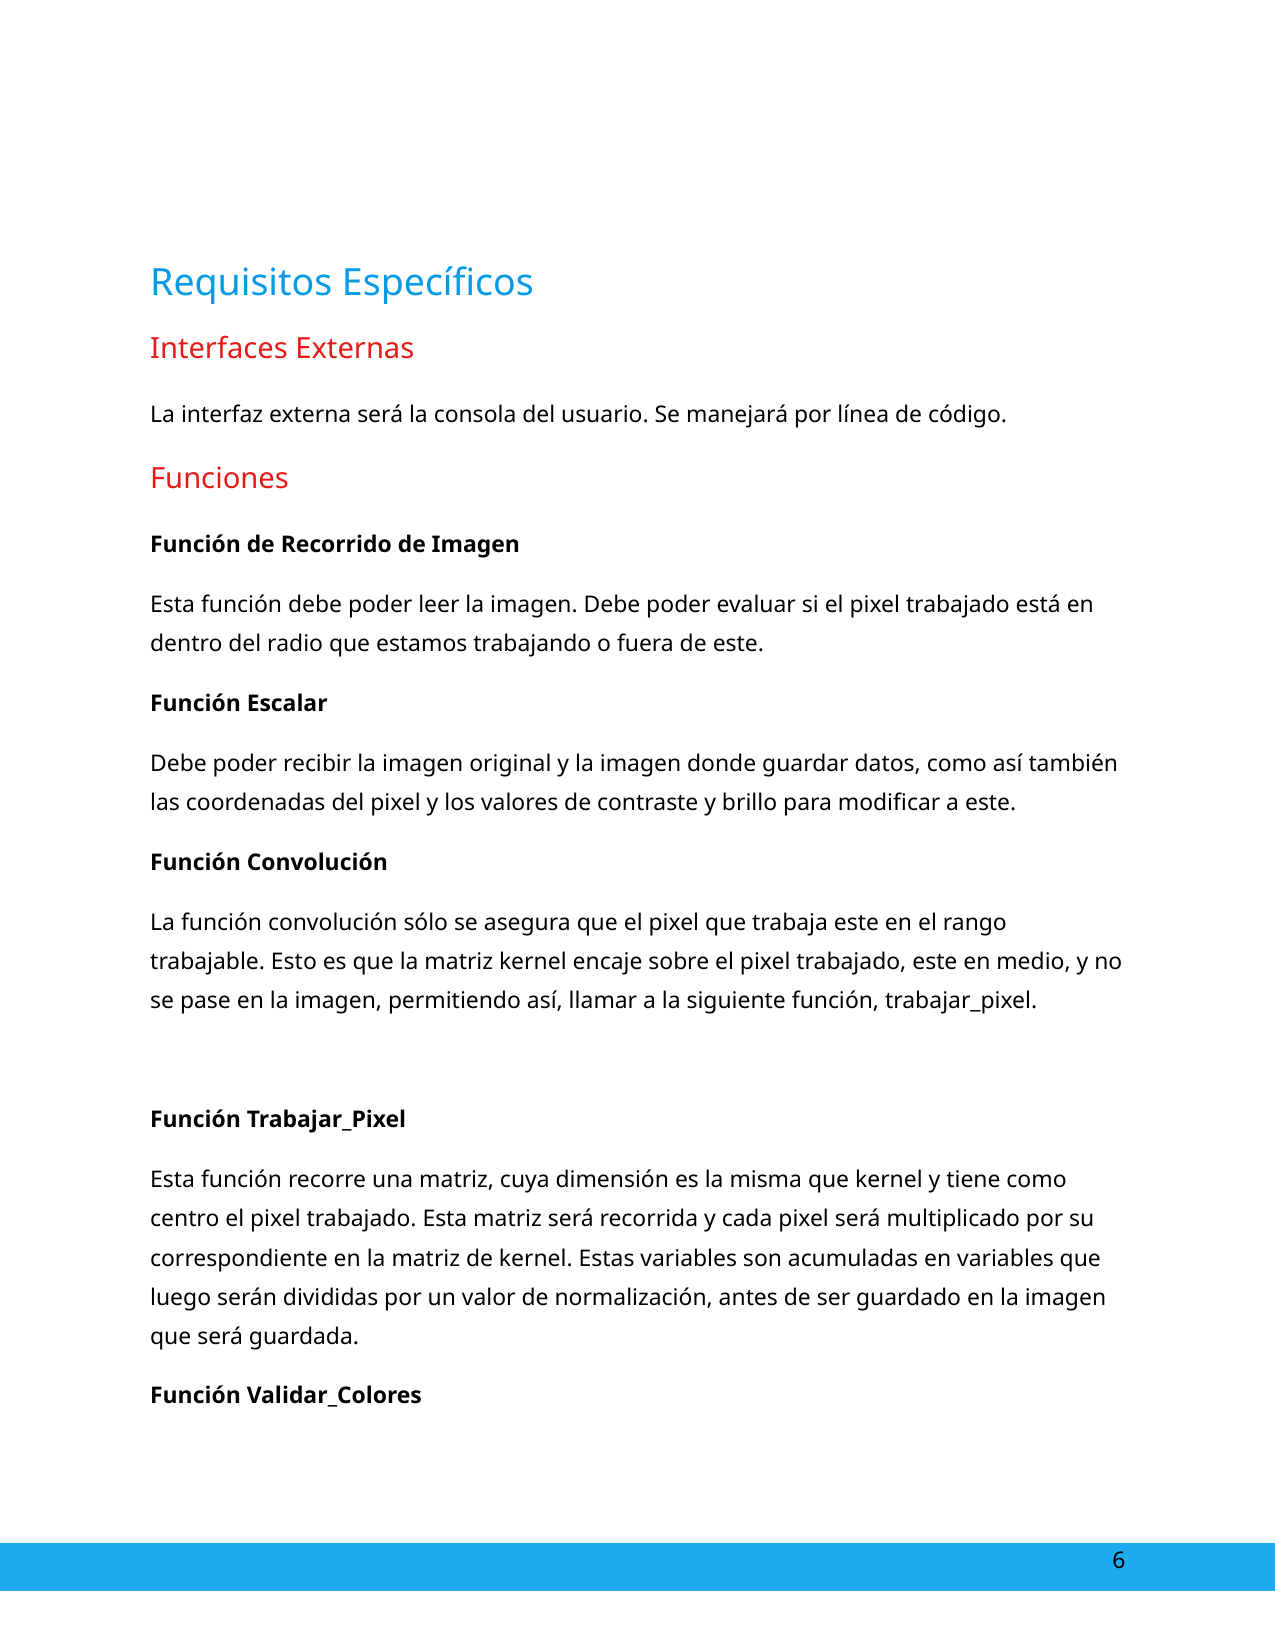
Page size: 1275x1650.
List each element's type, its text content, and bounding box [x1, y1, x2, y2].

text Función Validar_Colores [150, 1379, 1125, 1411]
text Esta función debe poder leer la imagen. Debe poder evaluar si el pixel trabajado está en dentro del radio que estamos trabajando o fuera de este. [150, 588, 1125, 658]
text Función de Recorrido de Imagen [150, 528, 1125, 559]
text Función Convolución [150, 846, 1125, 877]
text Debe poder recibir la imagen original y la imagen donde guardar datos, como así también las coordenadas del pixel y los valores de contraste y brillo para modificar a este. [150, 747, 1125, 817]
text Función Escalar [150, 687, 1125, 718]
subtitle Funciones [150, 457, 1125, 497]
text La función convolución sólo se asegura que el pixel que trabaja este en el rango trabajable. Esto es que la matriz kernel encaje sobre el pixel trabajado, este en medio, y no se pase en la imagen, permitiendo así, llamar a la siguiente función, trabajar_pixel. [150, 906, 1125, 1015]
subtitle Interfaces Externas [150, 327, 1125, 367]
picture [0, 1543, 1275, 1591]
text La interfaz externa será la consola del usuario. Se manejará por línea de código. [150, 398, 1125, 429]
subtitle Requisitos Específicos [150, 255, 1125, 306]
text Función Trabajar_Pixel [150, 1103, 1125, 1135]
text Esta función recorre una matriz, cuya dimensión es la misma que kernel y tiene como centro el pixel trabajado. Esta matriz será recorrida y cada pixel será multiplicado por su correspondiente en la matriz de kernel. Estas variables son acumuladas en variables que luego serán divididas por un valor de normalización, antes de ser guardado en la imagen que será guardada. [150, 1163, 1125, 1351]
